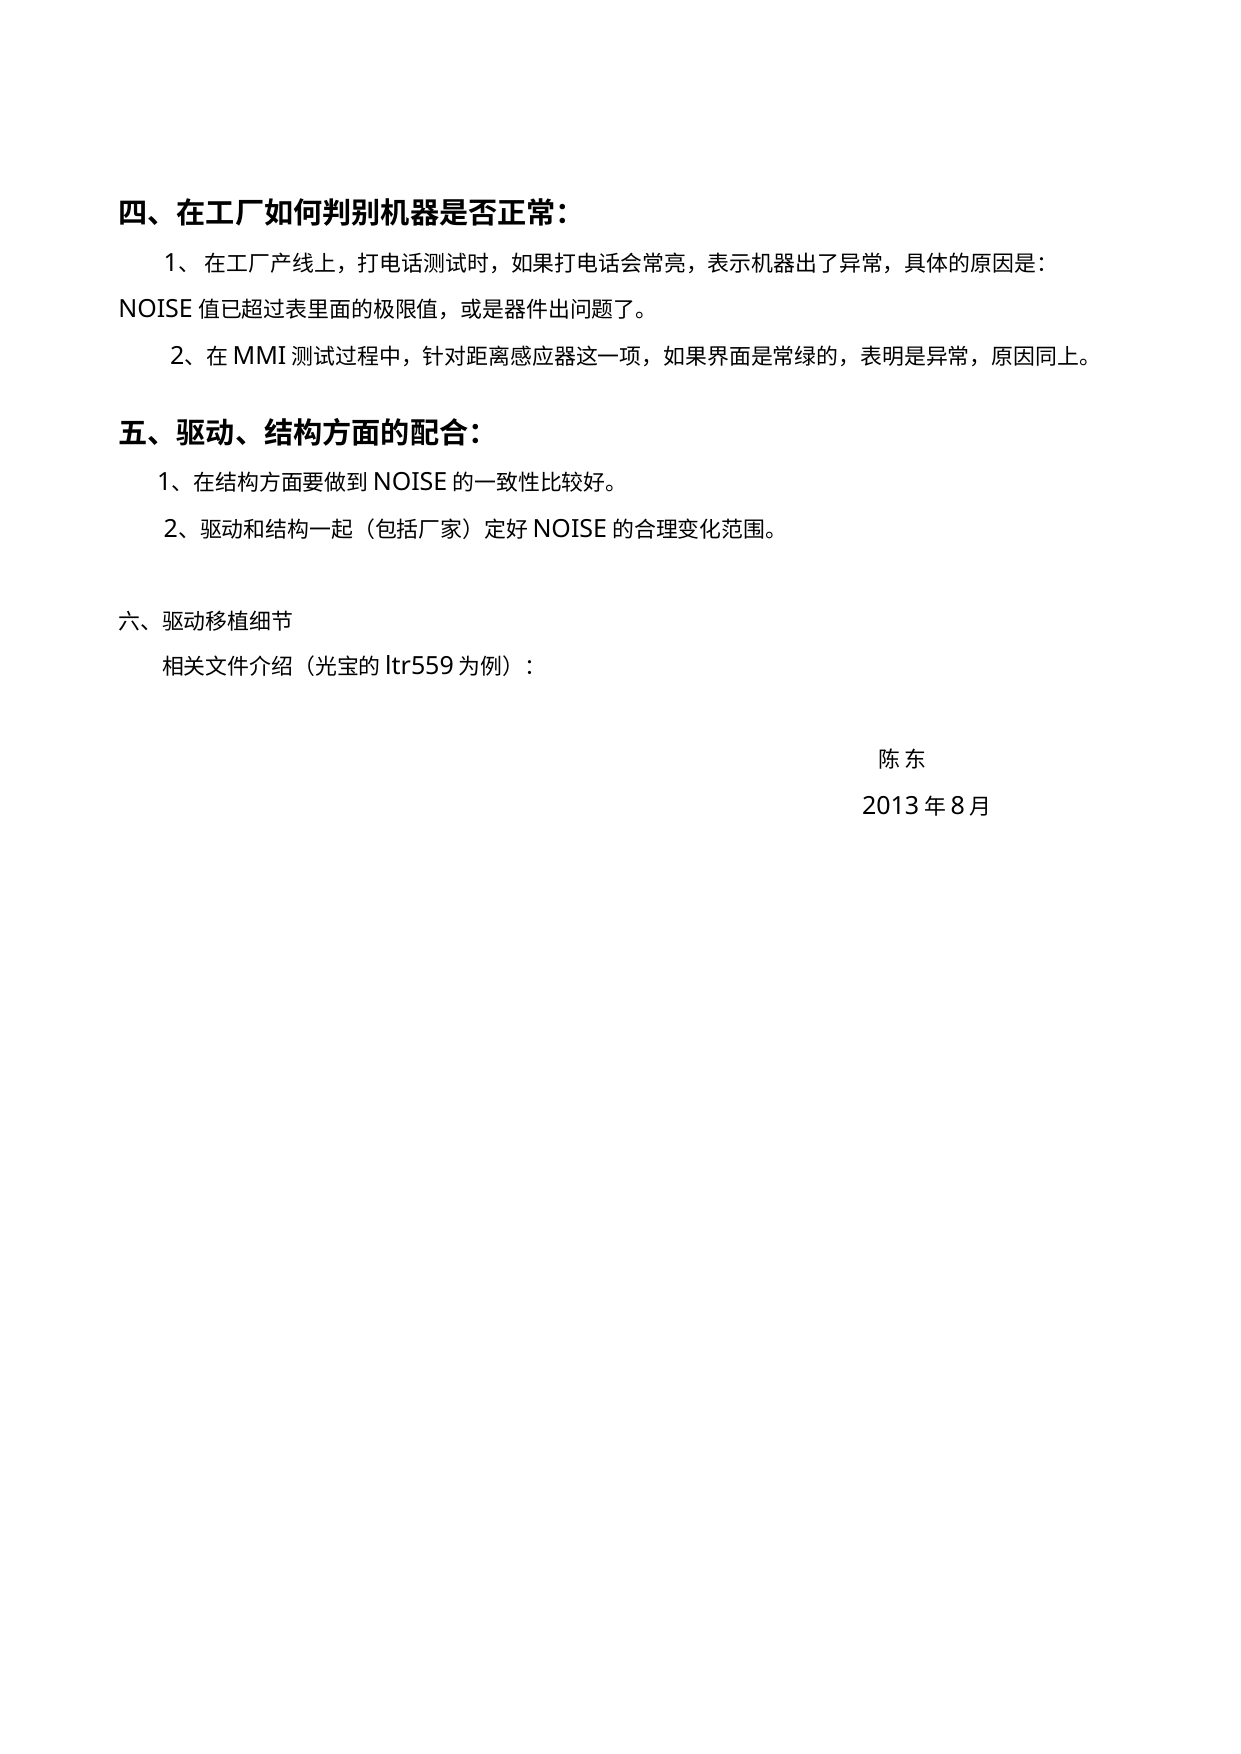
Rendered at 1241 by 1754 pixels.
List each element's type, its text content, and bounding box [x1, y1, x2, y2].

text 1、在结构方面要做到NOISE的一致性比较好。 [118, 464, 1122, 498]
text 2、在MMI测试过程中，针对距离感应器这一项，如果界面是常绿的，表明是异常，原因同上。 [118, 338, 1122, 372]
subtitle 四、在工厂如何判别机器是否正常： [118, 190, 1122, 232]
text 相关文件介绍（光宝的ltr559为例）： [118, 648, 1122, 682]
subtitle 五、驱动、结构方面的配合： [118, 409, 1122, 451]
text 陈 东 [118, 741, 1122, 775]
text 六、驱动移植细节 [118, 604, 1122, 635]
text 1、 在工厂产线上，打电话测试时，如果打电话会常亮，表示机器出了异常，具体的原因是： [118, 244, 1122, 278]
text NOISE值已超过表里面的极限值，或是器件出问题了。 [118, 291, 1122, 325]
text 2、驱动和结构一起（包括厂家）定好NOISE的合理变化范围。 [118, 511, 1122, 544]
text 2013年8月 [118, 787, 1122, 822]
